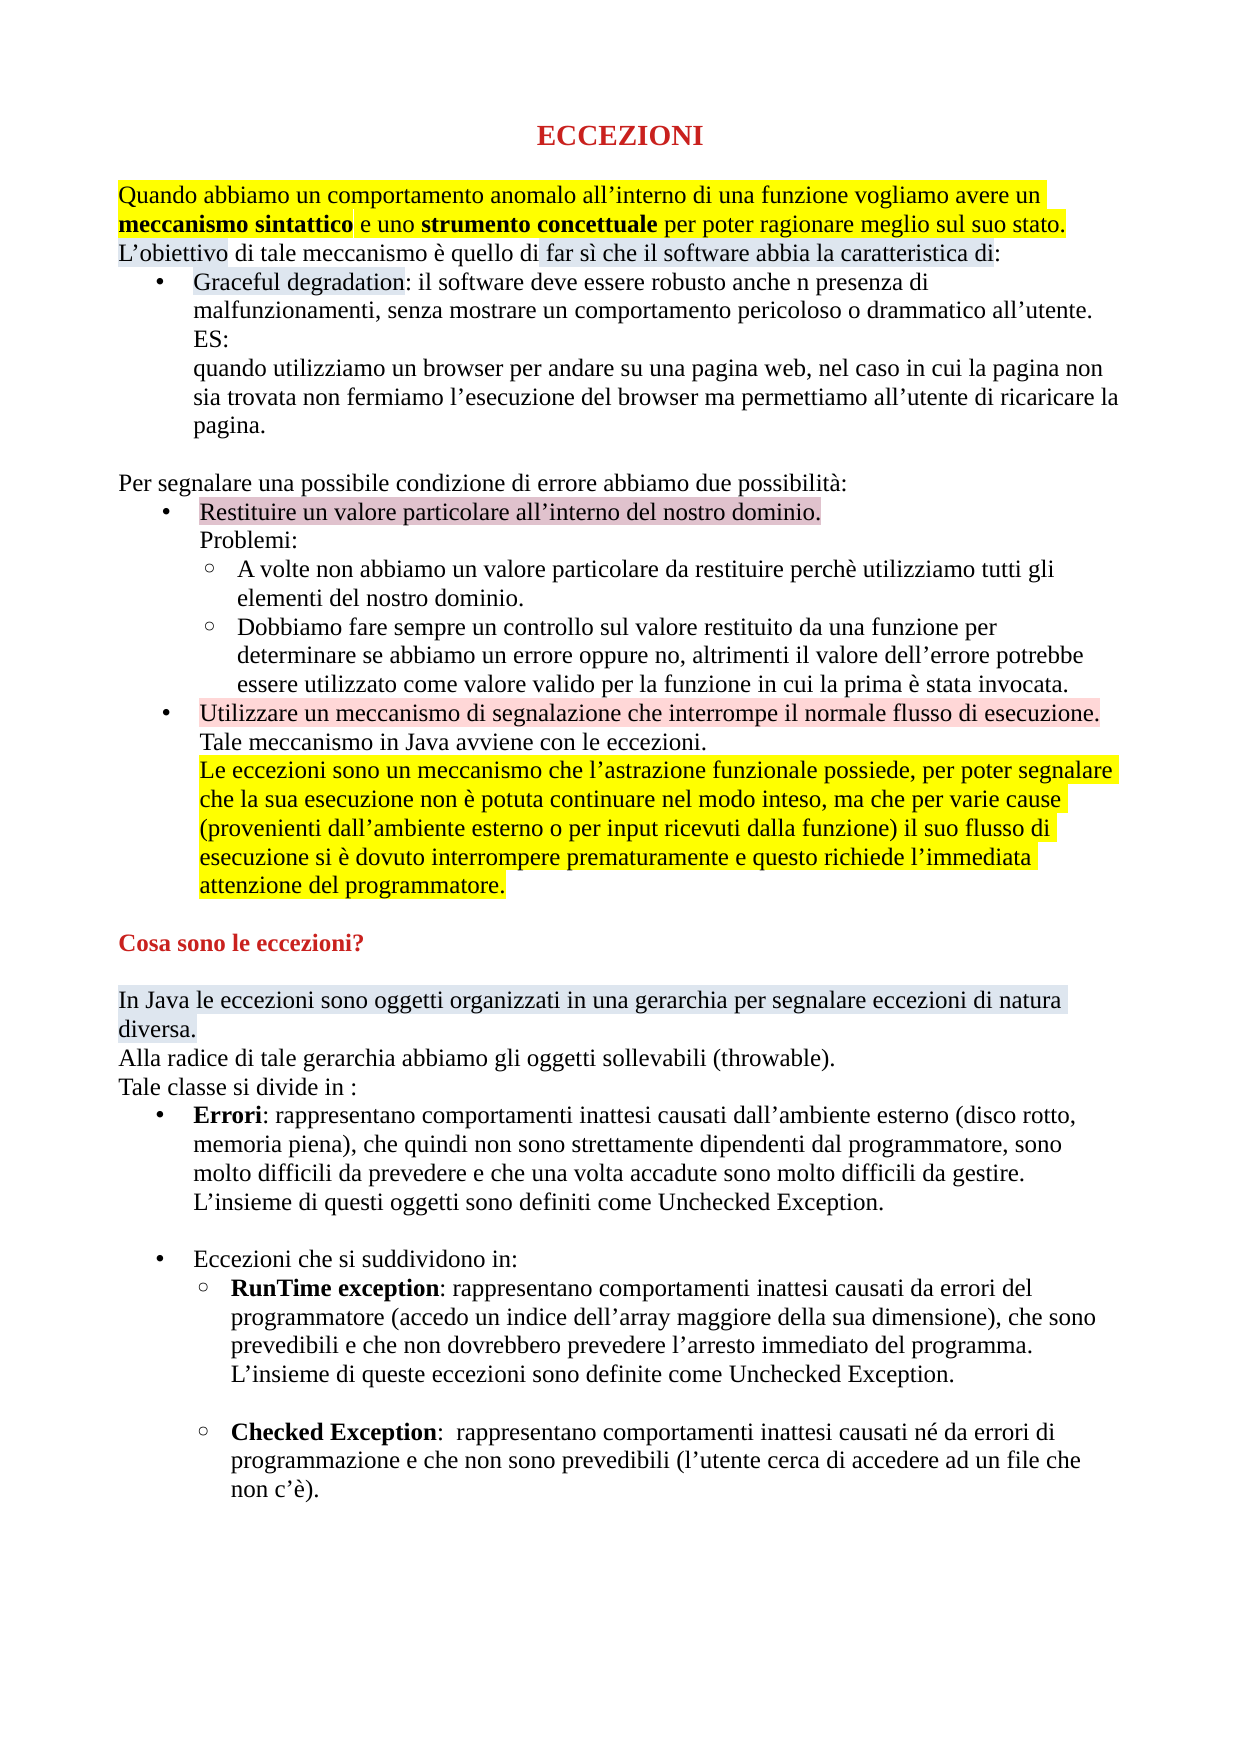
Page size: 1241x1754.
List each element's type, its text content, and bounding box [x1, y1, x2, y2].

list Restituire un valore particolare all’interno del nostro dominio. [162, 497, 1122, 525]
list Errori: rappresentano comportamenti inattesi causati dall’ambiente esterno (disco rotto, memoria piena), che quindi non sono strettamente dipendenti dal programmatore, sono molto difficili da prevedere e che una volta accadute sono molto difficili da gestire. [156, 1100, 1122, 1187]
list A volte non abbiamo un valore particolare da restituire perchè utilizziamo tutti gli elementi del nostro dominio. [199, 554, 1122, 612]
list RunTime exception: rappresentano comportamenti inattesi causati da errori del programmatore (accedo un indice dell’array maggiore della sua dimensione), che sono prevedibili e che non dovrebbero prevedere l’arresto immediato del programma. [193, 1273, 1122, 1359]
list L’insieme di questi oggetti sono definiti come Unchecked Exception. [156, 1187, 1122, 1215]
list Graceful degradation: il software deve essere robusto anche n presenza di malfunzionamenti, senza mostrare un comportamento pericoloso o drammatico all’utente. [156, 267, 1122, 324]
list quando utilizziamo un browser per andare su una pagina web, nel caso in cui la pagina non sia trovata non fermiamo l’esecuzione del browser ma permettiamo all’utente di ricaricare la pagina. [156, 353, 1122, 439]
text Per segnalare una possibile condizione di errore abbiamo due possibilità: [118, 468, 1122, 497]
list Utilizzare un meccanismo di segnalazione che interrompe il normale flusso di esecuzione. [162, 698, 1122, 727]
list Eccezioni che si suddividono in: [156, 1244, 1122, 1273]
text Cosa sono le eccezioni? [118, 928, 1122, 957]
list L’insieme di queste eccezioni sono definite come Unchecked Exception. [193, 1359, 1122, 1388]
text L’obiettivo di tale meccanismo è quello di far sì che il software abbia la caratteristica di: [118, 238, 1122, 267]
list ES: [156, 324, 1122, 353]
text Alla radice di tale gerarchia abbiamo gli oggetti sollevabili (throwable). [118, 1043, 1122, 1072]
list Checked Exception: rappresentano comportamenti inattesi causati né da errori di programmazione e che non sono prevedibili (l’utente cerca di accedere ad un file che non c’è). [193, 1417, 1122, 1503]
text Tale classe si divide in : [118, 1072, 1122, 1100]
list Tale meccanismo in Java avviene con le eccezioni. [162, 727, 1122, 755]
list Le eccezioni sono un meccanismo che l’astrazione funzionale possiede, per poter segnalare che la sua esecuzione non è potuta continuare nel modo inteso, ma che per varie cause (provenienti dall’ambiente esterno o per input ricevuti dalla funzione) il suo flusso di esecuzione si è dovuto interrompere prematuramente e questo richiede l’immediata attenzione del programmatore. [162, 755, 1122, 899]
list Dobbiamo fare sempre un controllo sul valore restituito da una funzione per determinare se abbiamo un errore oppure no, altrimenti il valore dell’errore potrebbe essere utilizzato come valore valido per la funzione in cui la prima è stata invocata. [199, 612, 1122, 698]
list Problemi: [162, 525, 1122, 554]
text In Java le eccezioni sono oggetti organizzati in una gerarchia per segnalare eccezioni di natura diversa. [118, 985, 1122, 1043]
text ECCEZIONI [118, 118, 1122, 152]
text Quando abbiamo un comportamento anomalo all’interno di una funzione vogliamo avere un meccanismo sintattico e uno strumento concettuale per poter ragionare meglio sul suo stato. [118, 180, 1122, 238]
